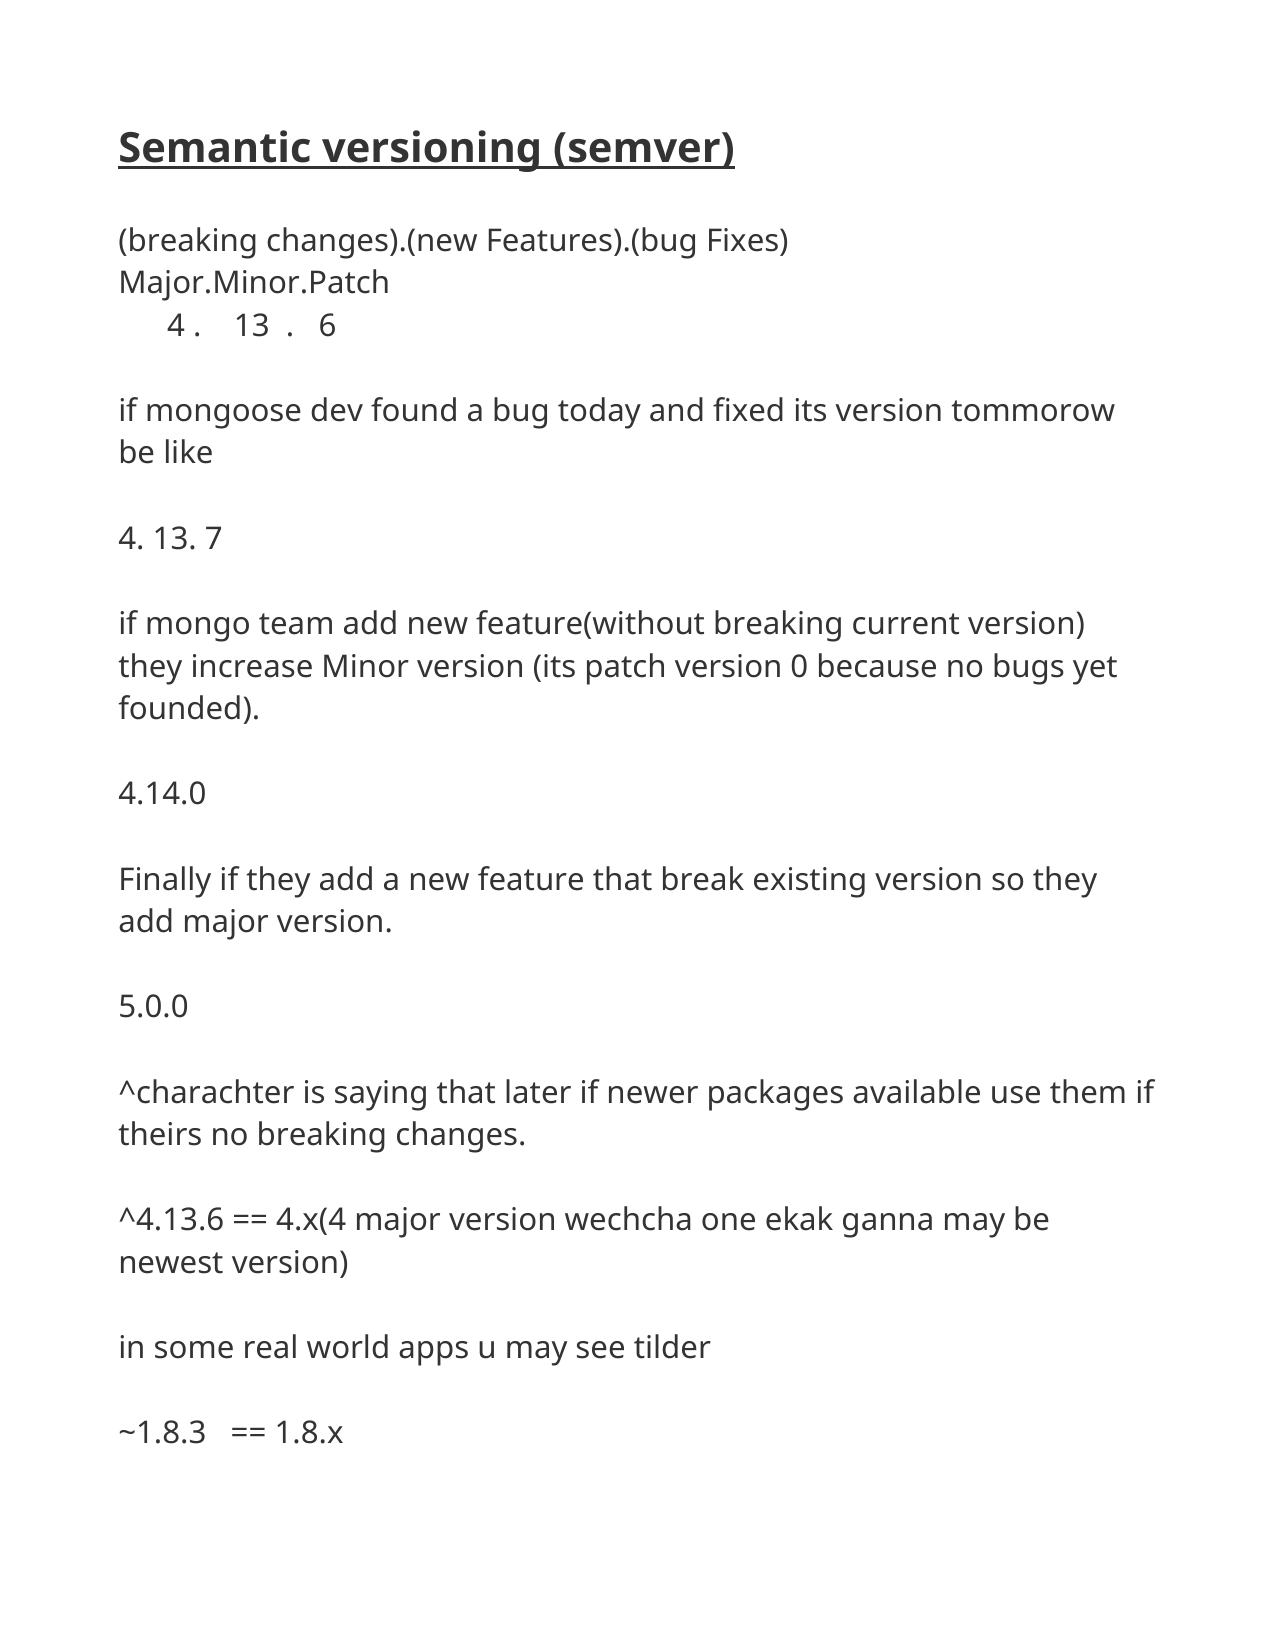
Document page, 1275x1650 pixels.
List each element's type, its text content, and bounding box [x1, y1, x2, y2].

text (breaking changes).(new Features).(bug Fixes) [118, 217, 1157, 260]
text 4. 13. 7 [118, 516, 1157, 558]
text 4 . 13 . 6 [118, 303, 1157, 345]
text ~1.8.3 == 1.8.x [118, 1410, 1157, 1453]
text Finally if they add a new feature that break existing version so they add major version. [118, 857, 1157, 942]
text Major.Minor.Patch [118, 260, 1157, 303]
text if mongoose dev found a bug today and fixed its version tommorow be like [118, 388, 1157, 473]
text 4.14.0 [118, 771, 1157, 814]
text if mongo team add new feature(without breaking current version) they increase Minor version (its patch version 0 because no bugs yet founded). [118, 601, 1157, 729]
text 5.0.0 [118, 984, 1157, 1027]
text Semantic versioning (semver) [118, 118, 1157, 175]
text ^charachter is saying that later if newer packages available use them if theirs no breaking changes. [118, 1069, 1157, 1155]
text ^4.13.6 == 4.x(4 major version wechcha one ekak ganna may be newest version) [118, 1197, 1157, 1283]
text in some real world apps u may see tilder [118, 1325, 1157, 1368]
